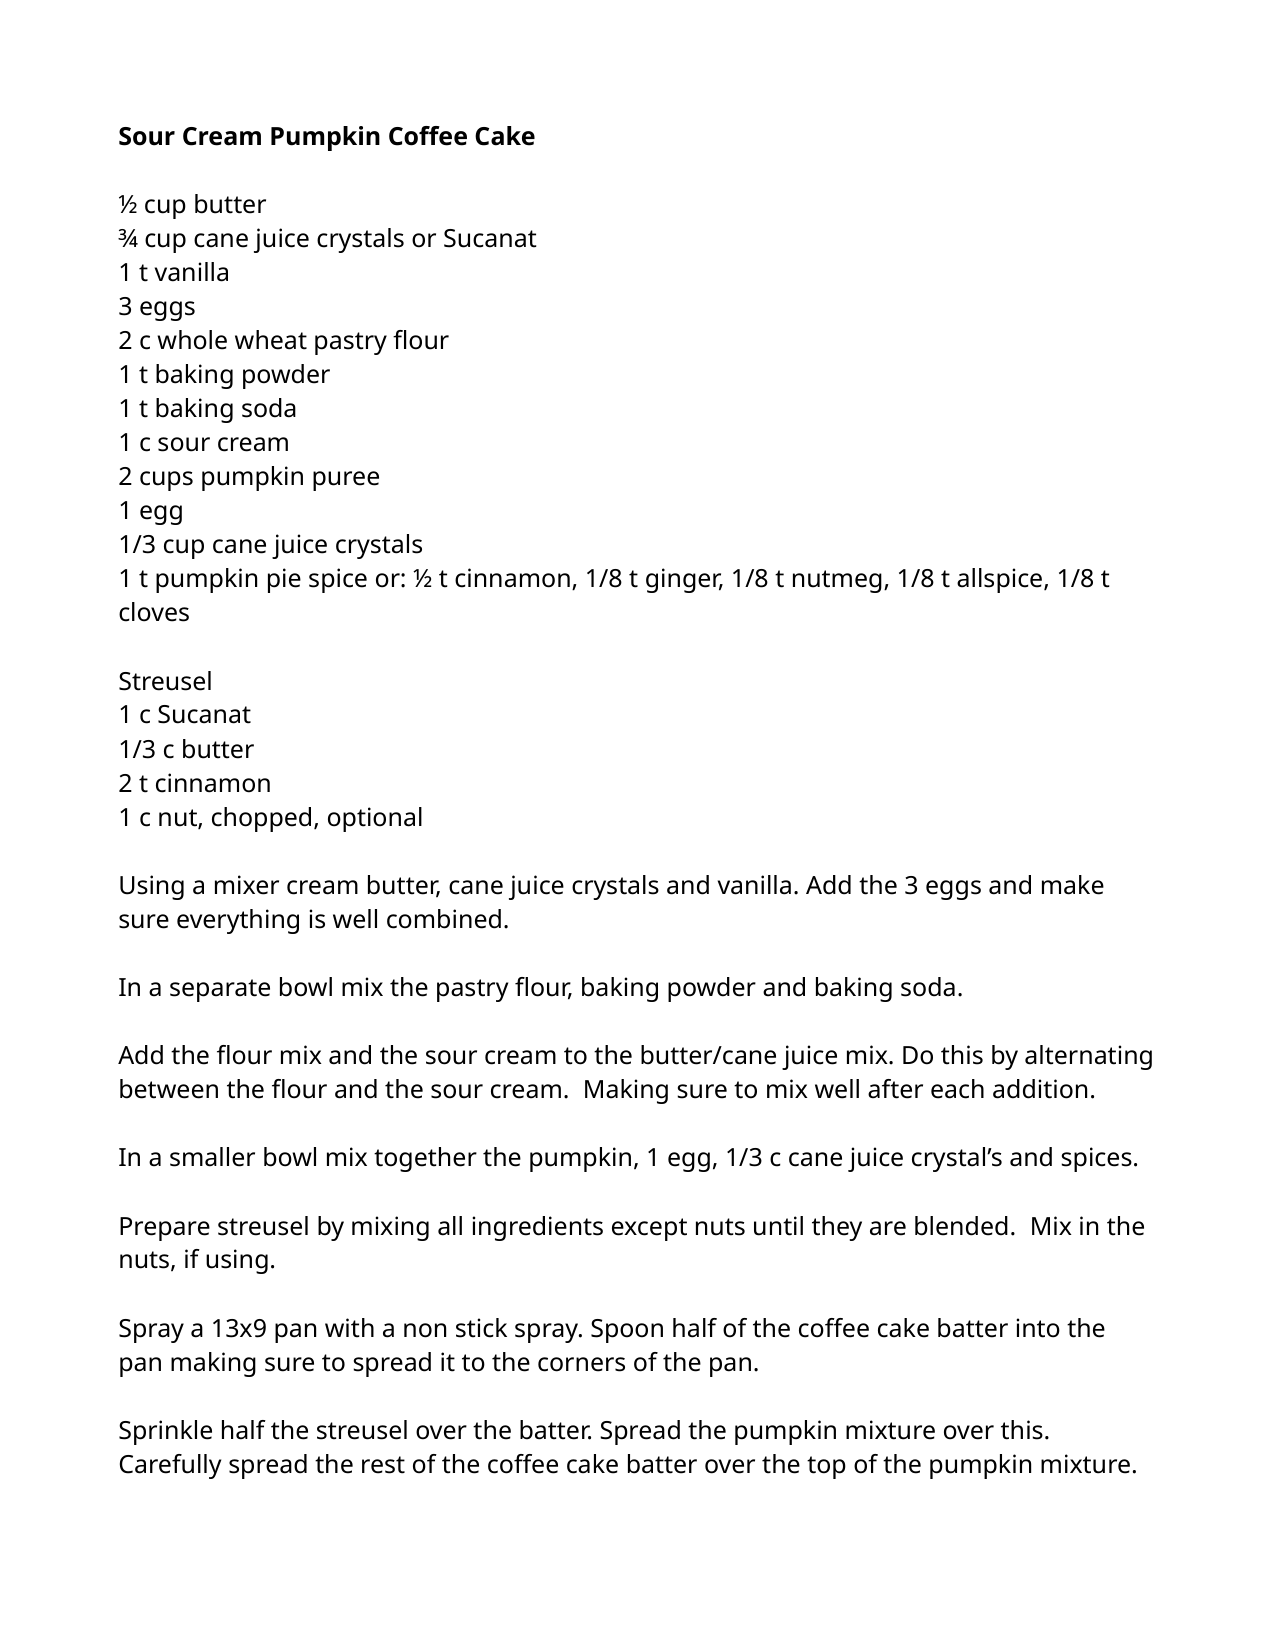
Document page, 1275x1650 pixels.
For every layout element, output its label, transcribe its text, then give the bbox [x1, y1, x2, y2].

text ¾ cup cane juice crystals or Sucanat [118, 220, 1157, 254]
text 1/3 cup cane juice crystals [118, 527, 1157, 561]
text 1/3 c butter [118, 731, 1157, 765]
text 1 c Sucanat [118, 697, 1157, 731]
text 1 egg [118, 493, 1157, 527]
text 1 c nut, chopped, optional [118, 799, 1157, 833]
text 2 c whole wheat pastry flour [118, 322, 1157, 357]
text Spray a 13x9 pan with a non stick spray. Spoon half of the coffee cake batter into the pan making sure to spread it to the corners of the pan. [118, 1310, 1157, 1378]
text Streusel [118, 663, 1157, 697]
text 3 eggs [118, 288, 1157, 322]
text ½ cup butter [118, 186, 1157, 220]
text Sour Cream Pumpkin Coffee Cake [118, 118, 1157, 152]
text Sprinkle half the streusel over the batter. Spread the pumpkin mixture over this. Carefully spread the rest of the coffee cake batter over the top of the pumpkin mixture. [118, 1412, 1157, 1481]
text In a separate bowl mix the pastry flour, baking powder and baking soda. [118, 970, 1157, 1004]
text 1 t baking powder [118, 357, 1157, 391]
text 1 t vanilla [118, 254, 1157, 288]
text 2 cups pumpkin puree [118, 459, 1157, 493]
text Prepare streusel by mixing all ingredients except nuts until they are blended. Mix in the nuts, if using. [118, 1208, 1157, 1276]
text Using a mixer cream butter, cane juice crystals and vanilla. Add the 3 eggs and make sure everything is well combined. [118, 867, 1157, 936]
text 1 t pumpkin pie spice or: ½ t cinnamon, 1/8 t ginger, 1/8 t nutmeg, 1/8 t allspice, 1/8 t cloves [118, 561, 1157, 629]
text Add the flour mix and the sour cream to the butter/cane juice mix. Do this by alternating between the flour and the sour cream. Making sure to mix well after each addition. [118, 1038, 1157, 1106]
text 1 c sour cream [118, 425, 1157, 459]
text In a smaller bowl mix together the pumpkin, 1 egg, 1/3 c cane juice crystal’s and spices. [118, 1140, 1157, 1174]
text 2 t cinnamon [118, 765, 1157, 799]
text 1 t baking soda [118, 391, 1157, 425]
